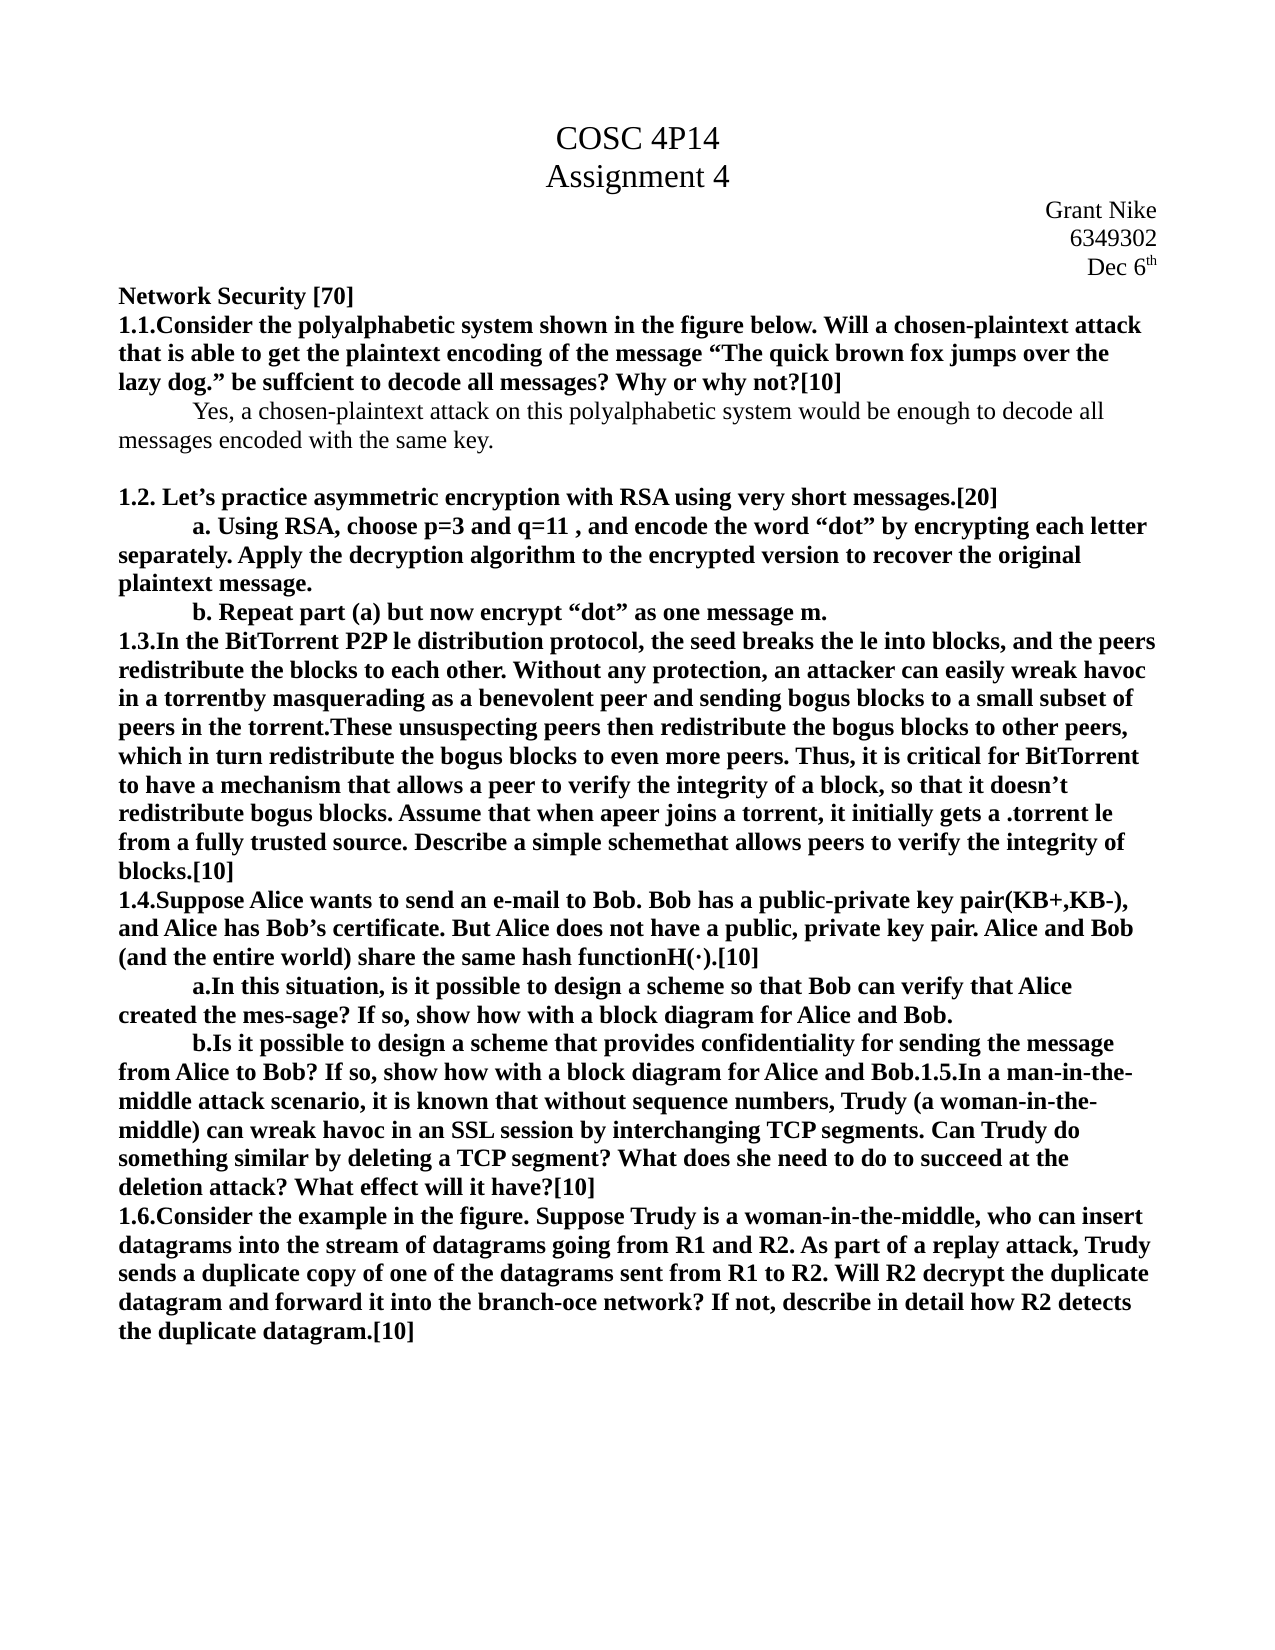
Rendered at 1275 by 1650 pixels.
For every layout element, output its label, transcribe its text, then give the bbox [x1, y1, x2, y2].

text 6349302 [118, 223, 1157, 252]
text 1.1.Consider the polyalphabetic system shown in the figure below. Will a chosen-plaintext attack that is able to get the plaintext encoding of the message “The quick brown fox jumps over the lazy dog.” be suffcient to decode all messages? Why or why not?[10] [118, 310, 1157, 396]
text Yes, a chosen-plaintext attack on this polyalphabetic system would be enough to decode all messages encoded with the same key. [118, 396, 1157, 453]
text b.Is it possible to design a scheme that provides confidentiality for sending the message from Alice to Bob? If so, show how with a block diagram for Alice and Bob.1.5.In a man-in-the-middle attack scenario, it is known that without sequence numbers, Trudy (a woman-in-the-middle) can wreak havoc in an SSL session by interchanging TCP segments. Can Trudy do something similar by deleting a TCP segment? What does she need to do to succeed at the deletion attack? What effect will it have?[10] [118, 1028, 1157, 1201]
text Grant Nike [118, 195, 1157, 223]
text 1.2. Let’s practice asymmetric encryption with RSA using very short messages.[20] [118, 482, 1157, 511]
text a. Using RSA, choose p=3 and q=11 , and encode the word “dot” by encrypting each letter separately. Apply the decryption algorithm to the encrypted version to recover the original plaintext message. [118, 511, 1157, 597]
text a.In this situation, is it possible to design a scheme so that Bob can verify that Alice created the mes-sage? If so, show how with a block diagram for Alice and Bob. [118, 971, 1157, 1028]
text Dec 6th [118, 252, 1157, 281]
text COSC 4P14 [118, 118, 1157, 156]
text Network Security [70] [118, 281, 1157, 310]
text 1.3.In the BitTorrent P2P le distribution protocol, the seed breaks the le into blocks, and the peers redistribute the blocks to each other. Without any protection, an attacker can easily wreak havoc in a torrentby masquerading as a benevolent peer and sending bogus blocks to a small subset of peers in the torrent.These unsuspecting peers then redistribute the bogus blocks to other peers, which in turn redistribute the bogus blocks to even more peers. Thus, it is critical for BitTorrent to have a mechanism that allows a peer to verify the integrity of a block, so that it doesn’t redistribute bogus blocks. Assume that when apeer joins a torrent, it initially gets a .torrent le from a fully trusted source. Describe a simple schemethat allows peers to verify the integrity of blocks.[10] [118, 626, 1157, 885]
text 1.4.Suppose Alice wants to send an e-mail to Bob. Bob has a public-private key pair(KB+,KB-), and Alice has Bob’s certificate. But Alice does not have a public, private key pair. Alice and Bob (and the entire world) share the same hash functionH(·).[10] [118, 885, 1157, 971]
text 1.6.Consider the example in the figure. Suppose Trudy is a woman-in-the-middle, who can insert datagrams into the stream of datagrams going from R1 and R2. As part of a replay attack, Trudy sends a duplicate copy of one of the datagrams sent from R1 to R2. Will R2 decrypt the duplicate datagram and forward it into the branch-oce network? If not, describe in detail how R2 detects the duplicate datagram.[10] [118, 1201, 1157, 1345]
text Assignment 4 [118, 156, 1157, 195]
text b. Repeat part (a) but now encrypt “dot” as one message m. [118, 597, 1157, 626]
